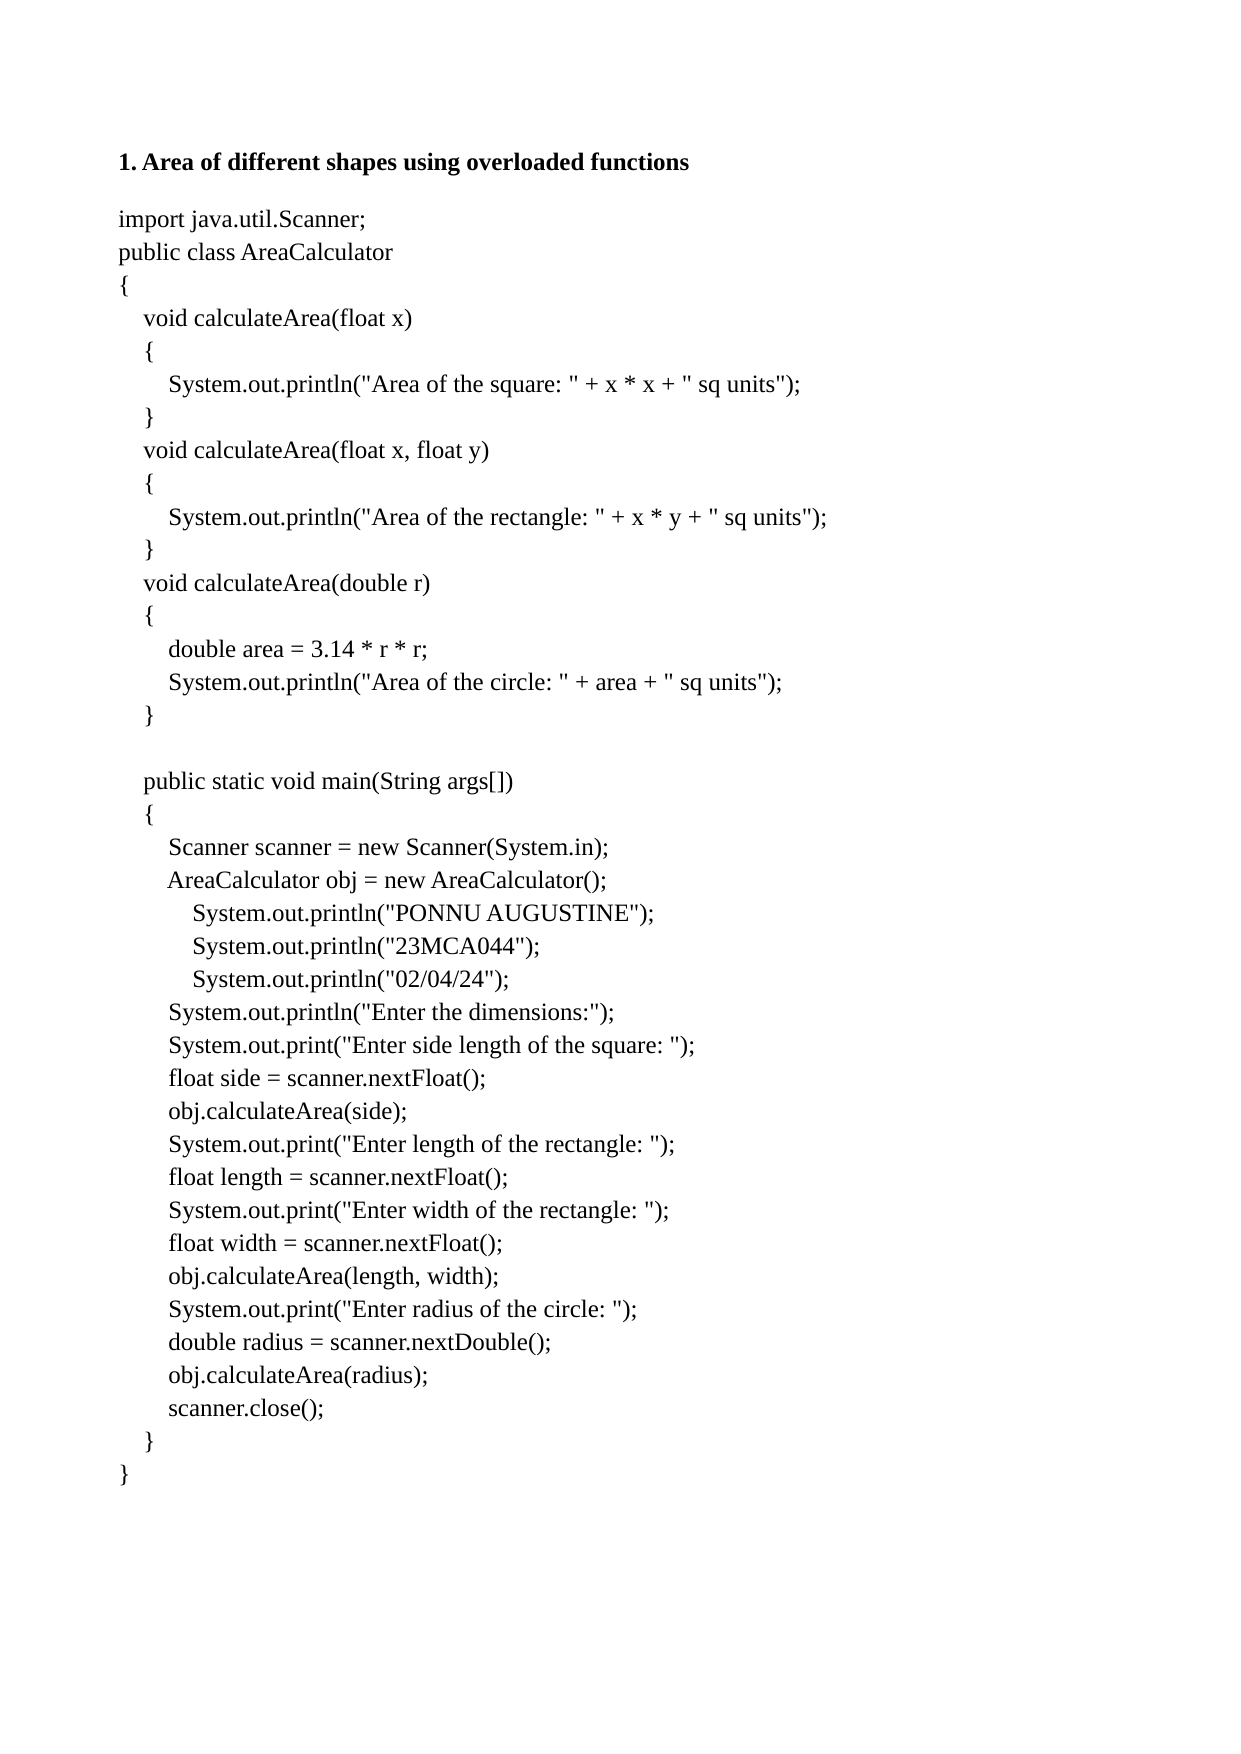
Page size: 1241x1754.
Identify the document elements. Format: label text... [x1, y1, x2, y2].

text public class AreaCalculator [118, 237, 1122, 266]
text Scanner scanner = new Scanner(System.in); [118, 832, 1122, 861]
text float side = scanner.nextFloat(); [118, 1063, 1122, 1092]
text System.out.println("02/04/24"); [118, 964, 1122, 993]
text void calculateArea(double r) [118, 568, 1122, 596]
text { [118, 336, 1122, 365]
text public static void main(String args[]) [118, 766, 1122, 794]
text System.out.println("Area of the circle: " + area + " sq units"); [118, 667, 1122, 695]
text System.out.print("Enter radius of the circle: "); [118, 1294, 1122, 1323]
text } [118, 1459, 1122, 1488]
text AreaCalculator obj = new AreaCalculator(); [118, 865, 1122, 893]
text scanner.close(); [118, 1393, 1122, 1422]
text } [118, 402, 1122, 431]
text 1. Area of different shapes using overloaded functions [118, 147, 1122, 176]
text { [118, 799, 1122, 827]
text obj.calculateArea(length, width); [118, 1261, 1122, 1290]
text { [118, 270, 1122, 299]
text System.out.println("Area of the rectangle: " + x * y + " sq units"); [118, 502, 1122, 530]
text float length = scanner.nextFloat(); [118, 1162, 1122, 1191]
text System.out.println("23MCA044"); [118, 931, 1122, 959]
text } [118, 700, 1122, 728]
text System.out.println("PONNU AUGUSTINE"); [118, 898, 1122, 927]
text float width = scanner.nextFloat(); [118, 1228, 1122, 1257]
text System.out.print("Enter length of the rectangle: "); [118, 1129, 1122, 1158]
text } [118, 534, 1122, 563]
text double area = 3.14 * r * r; [118, 634, 1122, 662]
text obj.calculateArea(radius); [118, 1360, 1122, 1389]
text System.out.print("Enter side length of the square: "); [118, 1030, 1122, 1059]
text } [118, 1426, 1122, 1455]
text obj.calculateArea(side); [118, 1096, 1122, 1125]
text { [118, 468, 1122, 497]
text System.out.print("Enter width of the rectangle: "); [118, 1195, 1122, 1224]
text void calculateArea(float x, float y) [118, 436, 1122, 464]
text void calculateArea(float x) [118, 303, 1122, 332]
text import java.util.Scanner; [118, 204, 1122, 233]
text System.out.println("Enter the dimensions:"); [118, 997, 1122, 1026]
text double radius = scanner.nextDouble(); [118, 1327, 1122, 1356]
text System.out.println("Area of the square: " + x * x + " sq units"); [118, 369, 1122, 398]
text { [118, 601, 1122, 629]
